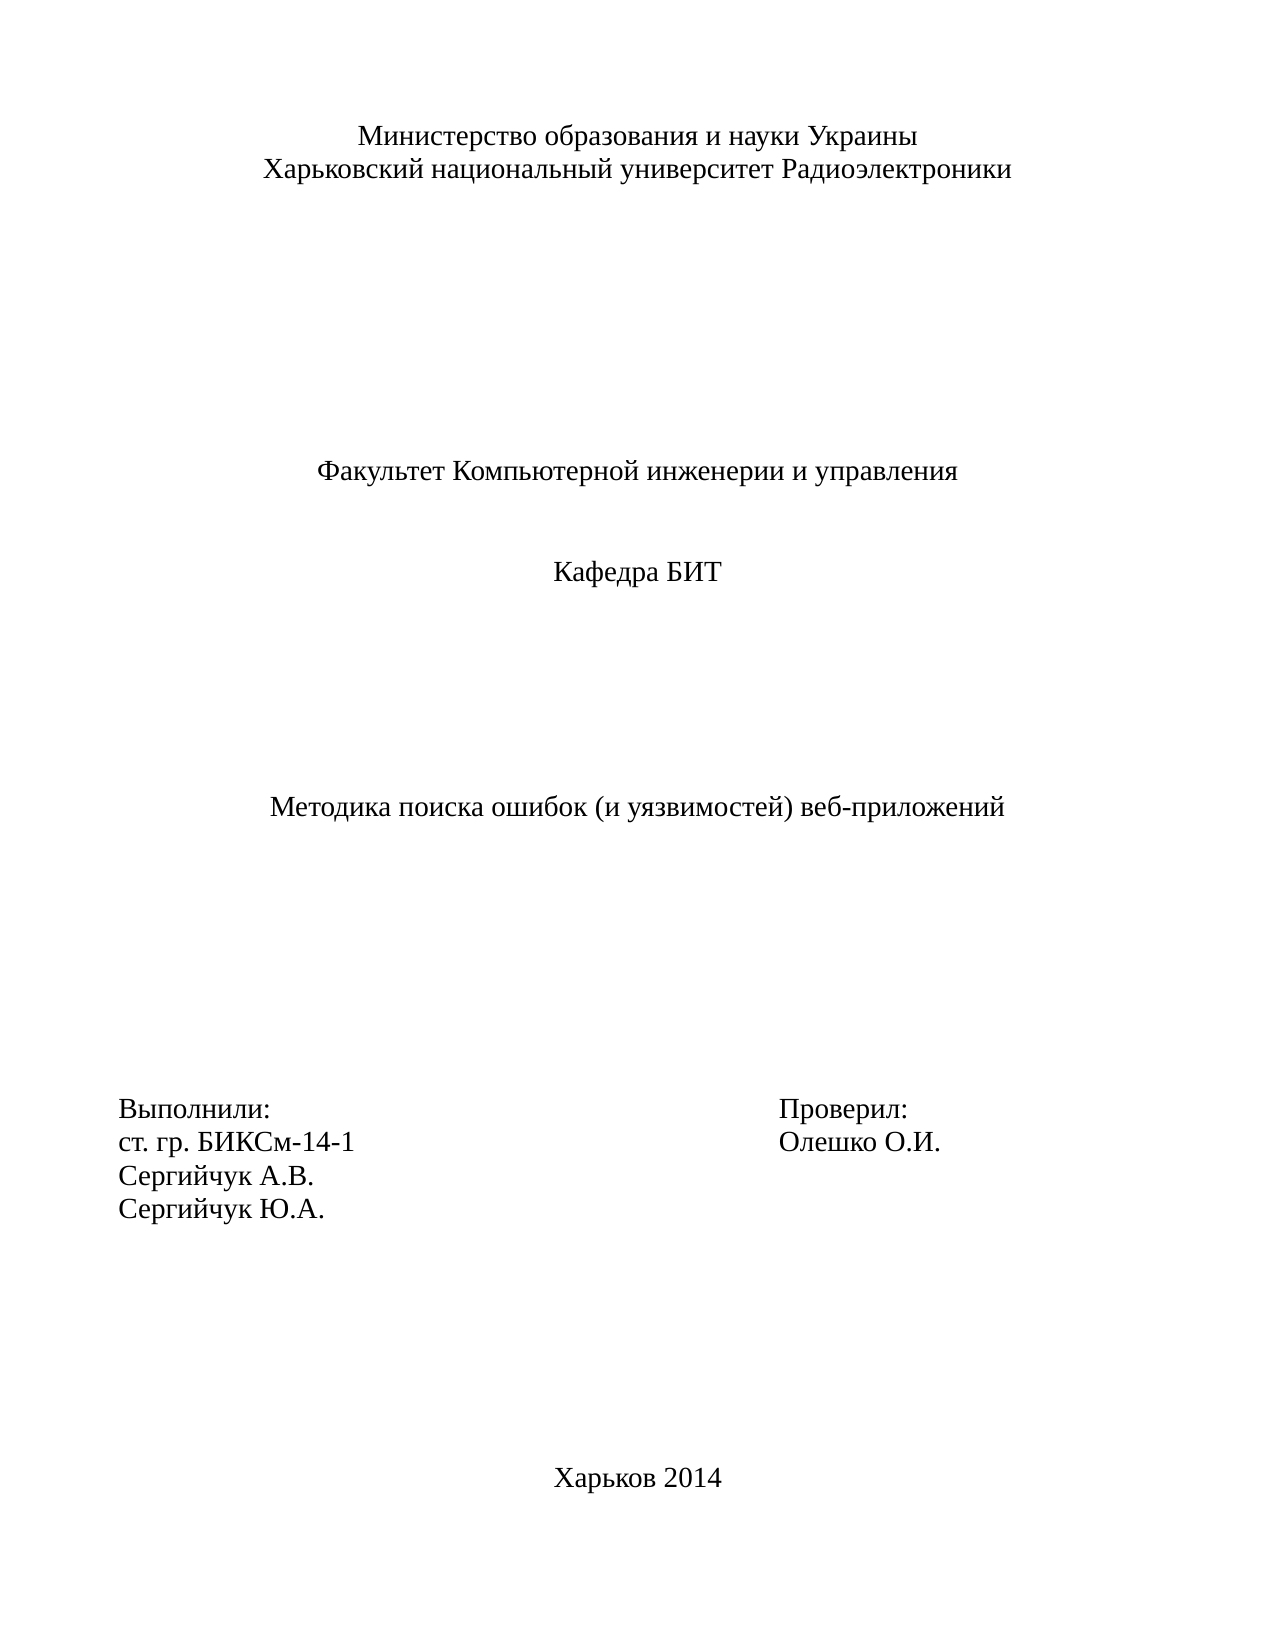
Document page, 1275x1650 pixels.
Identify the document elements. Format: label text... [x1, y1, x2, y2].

text Факультет Компьютерной инженерии и управления [118, 453, 1157, 487]
text Проверил: [779, 1091, 1157, 1124]
text Харьков 2014 [118, 1460, 1157, 1493]
text Сергийчук Ю.А. [118, 1191, 779, 1225]
text Выполнили: [118, 1091, 779, 1124]
text Олешко О.И. [779, 1124, 1157, 1158]
text Министерство образования и науки Украины [118, 118, 1157, 152]
text Методика поиска ошибок (и уязвимостей) веб-приложений [118, 789, 1157, 822]
text Кафедра БИТ [118, 554, 1157, 588]
text Харьковский национальный университет Радиоэлектроники [118, 152, 1157, 185]
text ст. гр. БИКСм-14-1 [118, 1124, 779, 1158]
text Сергийчук А.В. [118, 1158, 779, 1191]
